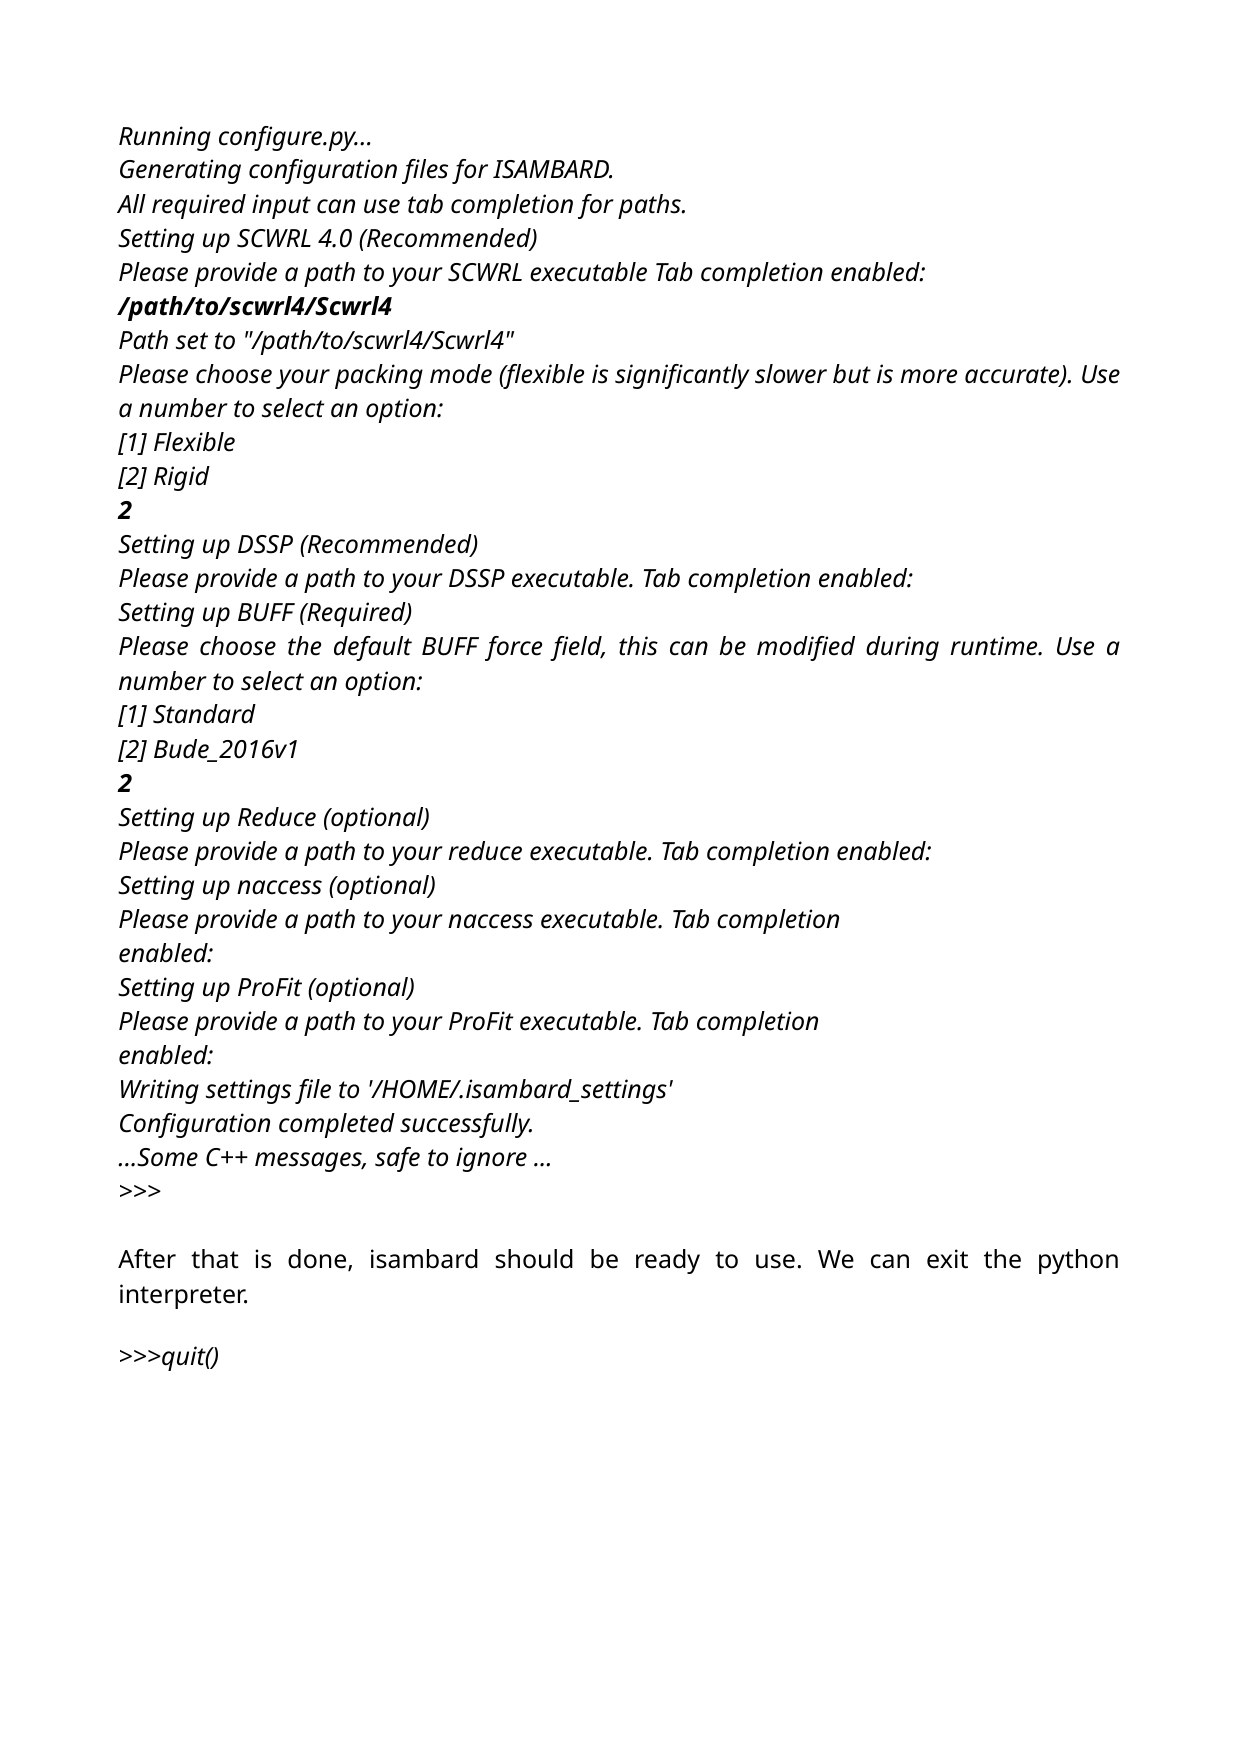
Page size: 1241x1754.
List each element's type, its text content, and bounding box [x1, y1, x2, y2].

text [1] Flexible [118, 425, 1122, 459]
text Please provide a path to your reduce executable. Tab completion enabled: [118, 833, 1122, 867]
text Please provide a path to your naccess executable. Tab completion [118, 902, 1122, 936]
text >>> [118, 1174, 1122, 1208]
text [1] Standard [118, 697, 1122, 731]
text Setting up Reduce (optional) [118, 799, 1122, 833]
text Please choose your packing mode (flexible is significantly slower but is more accurate). Use a number to select an option: [118, 357, 1122, 425]
text Setting up SCWRL 4.0 (Recommended) [118, 220, 1122, 254]
text Running configure.py… [118, 118, 1122, 152]
text All required input can use tab completion for paths. [118, 186, 1122, 220]
text enabled: [118, 936, 1122, 970]
text /path/to/scwrl4/Scwrl4 [118, 288, 1122, 322]
text [2] Bude_2016v1 [118, 731, 1122, 765]
text Please provide a path to your DSSP executable. Tab completion enabled: [118, 561, 1122, 595]
text Writing settings file to '/HOME/.isambard_settings' [118, 1072, 1122, 1106]
text 2 [118, 493, 1122, 527]
text Setting up ProFit (optional) [118, 970, 1122, 1004]
text [2] Rigid [118, 459, 1122, 493]
text >>>quit() [118, 1339, 1122, 1373]
text Please provide a path to your ProFit executable. Tab completion [118, 1004, 1122, 1038]
text After that is done, isambard should be ready to use. We can exit the python interpreter. [118, 1242, 1122, 1310]
text enabled: [118, 1038, 1122, 1072]
text 2 [118, 765, 1122, 799]
text Generating configuration files for ISAMBARD. [118, 152, 1122, 186]
text Setting up naccess (optional) [118, 867, 1122, 902]
text Configuration completed successfully. [118, 1106, 1122, 1140]
text Path set to "/path/to/scwrl4/Scwrl4" [118, 322, 1122, 357]
text Please provide a path to your SCWRL executable Tab completion enabled: [118, 254, 1122, 288]
text ...Some C++ messages, safe to ignore ... [118, 1140, 1122, 1174]
text Please choose the default BUFF force field, this can be modified during runtime. Use a number to select an option: [118, 629, 1122, 697]
text Setting up BUFF (Required) [118, 595, 1122, 629]
text Setting up DSSP (Recommended) [118, 527, 1122, 561]
